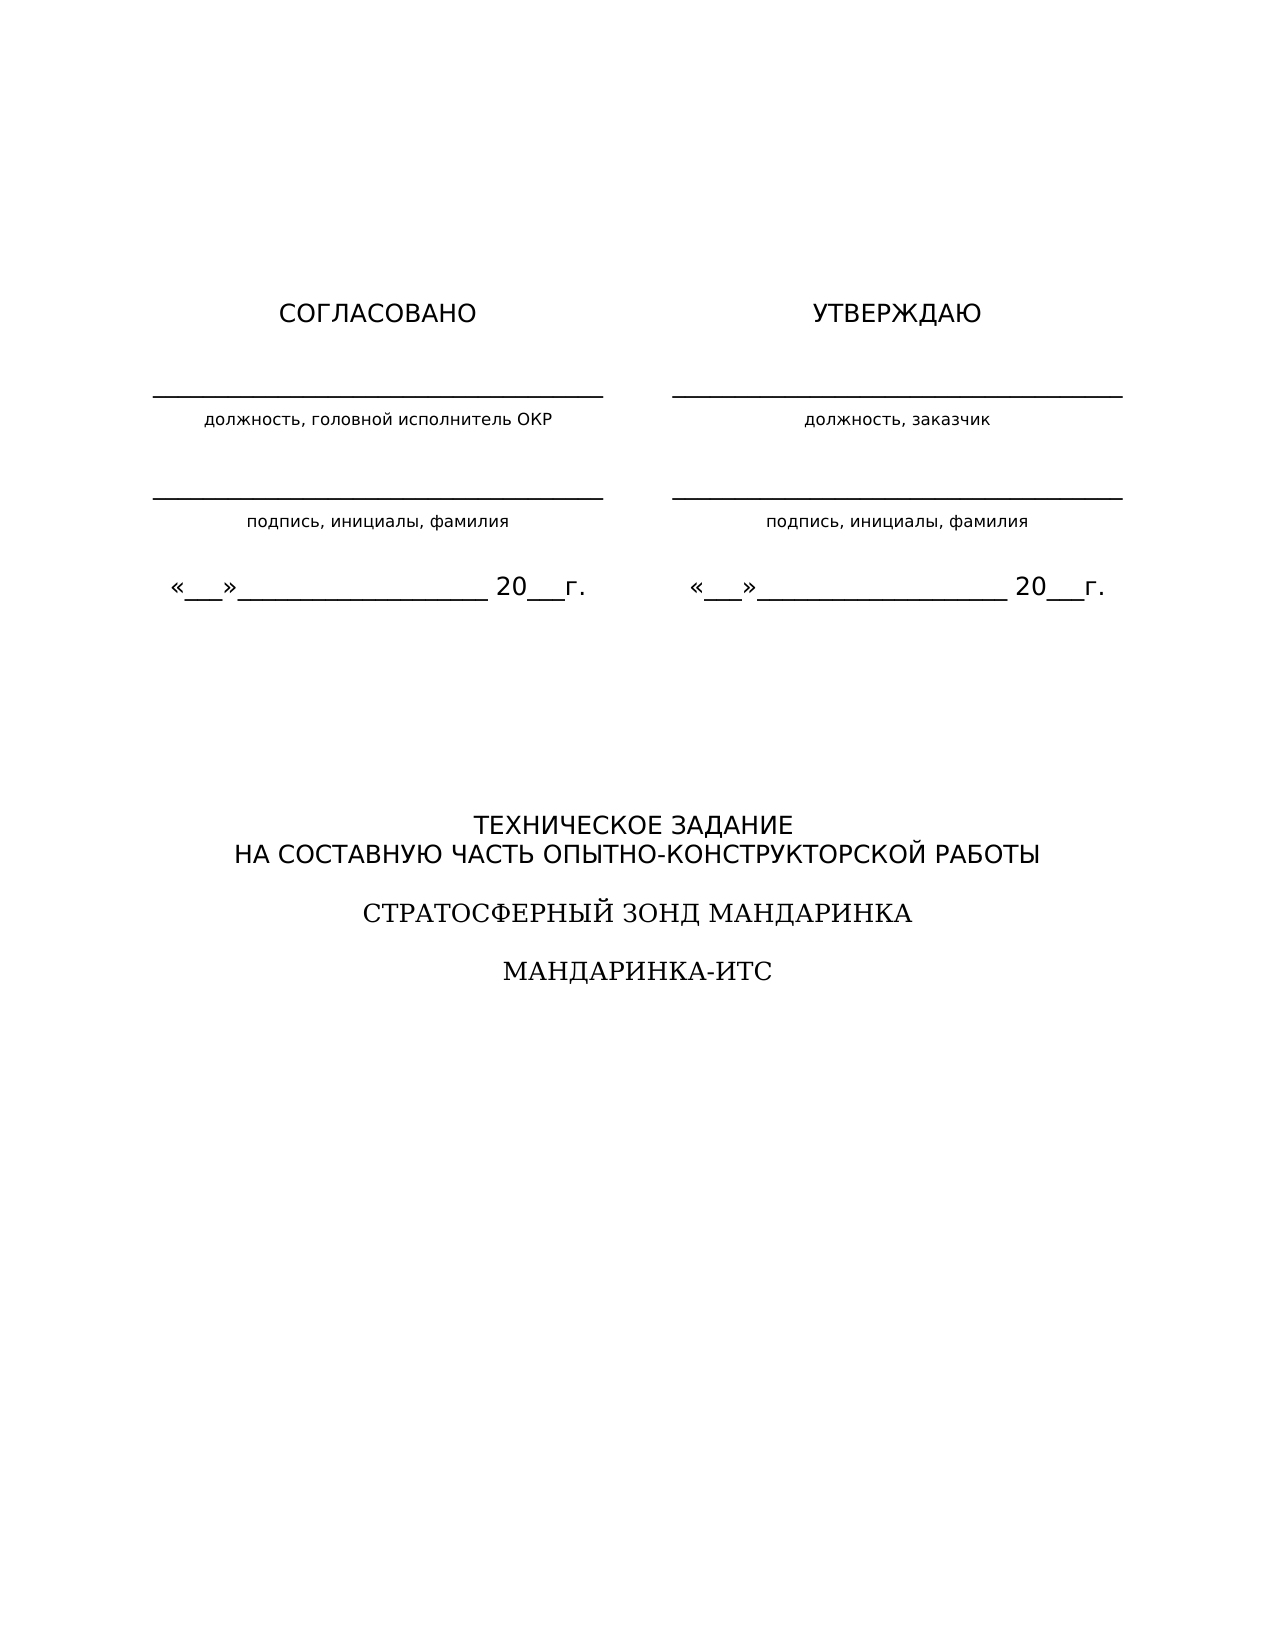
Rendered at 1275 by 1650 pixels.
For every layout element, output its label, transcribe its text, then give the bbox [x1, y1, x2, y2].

table_cell ____________________________________ [638, 334, 1157, 404]
table_cell ____________________________________ [118, 334, 637, 404]
table_header СОГЛАСОВАНО [118, 293, 637, 334]
table_header УТВЕРЖДАЮ [638, 293, 1157, 334]
table_cell «___»____________________ 20___г. [638, 537, 1157, 607]
table_cell «___»____________________ 20___г. [118, 537, 637, 607]
table_cell подпись, инициалы, фамилия [118, 506, 637, 537]
table_cell должность, заказчик [638, 404, 1157, 435]
table_cell ____________________________________ [638, 435, 1157, 506]
text СТРАТОСФЕРНЫЙ ЗОНД МАНДАРИНКА [118, 899, 1157, 928]
table_cell ____________________________________ [118, 435, 637, 506]
text МАНДАРИНКА-ИТС [118, 957, 1157, 986]
text ТЕХНИЧЕСКОЕ ЗАДАНИЕ НА СОСТАВНУЮ ЧАСТЬ ОПЫТНО-КОНСТРУКТОРСКОЙ РАБОТЫ [118, 811, 1157, 870]
table_cell должность, головной исполнитель ОКР [118, 404, 637, 435]
table_cell подпись, инициалы, фамилия [638, 506, 1157, 537]
